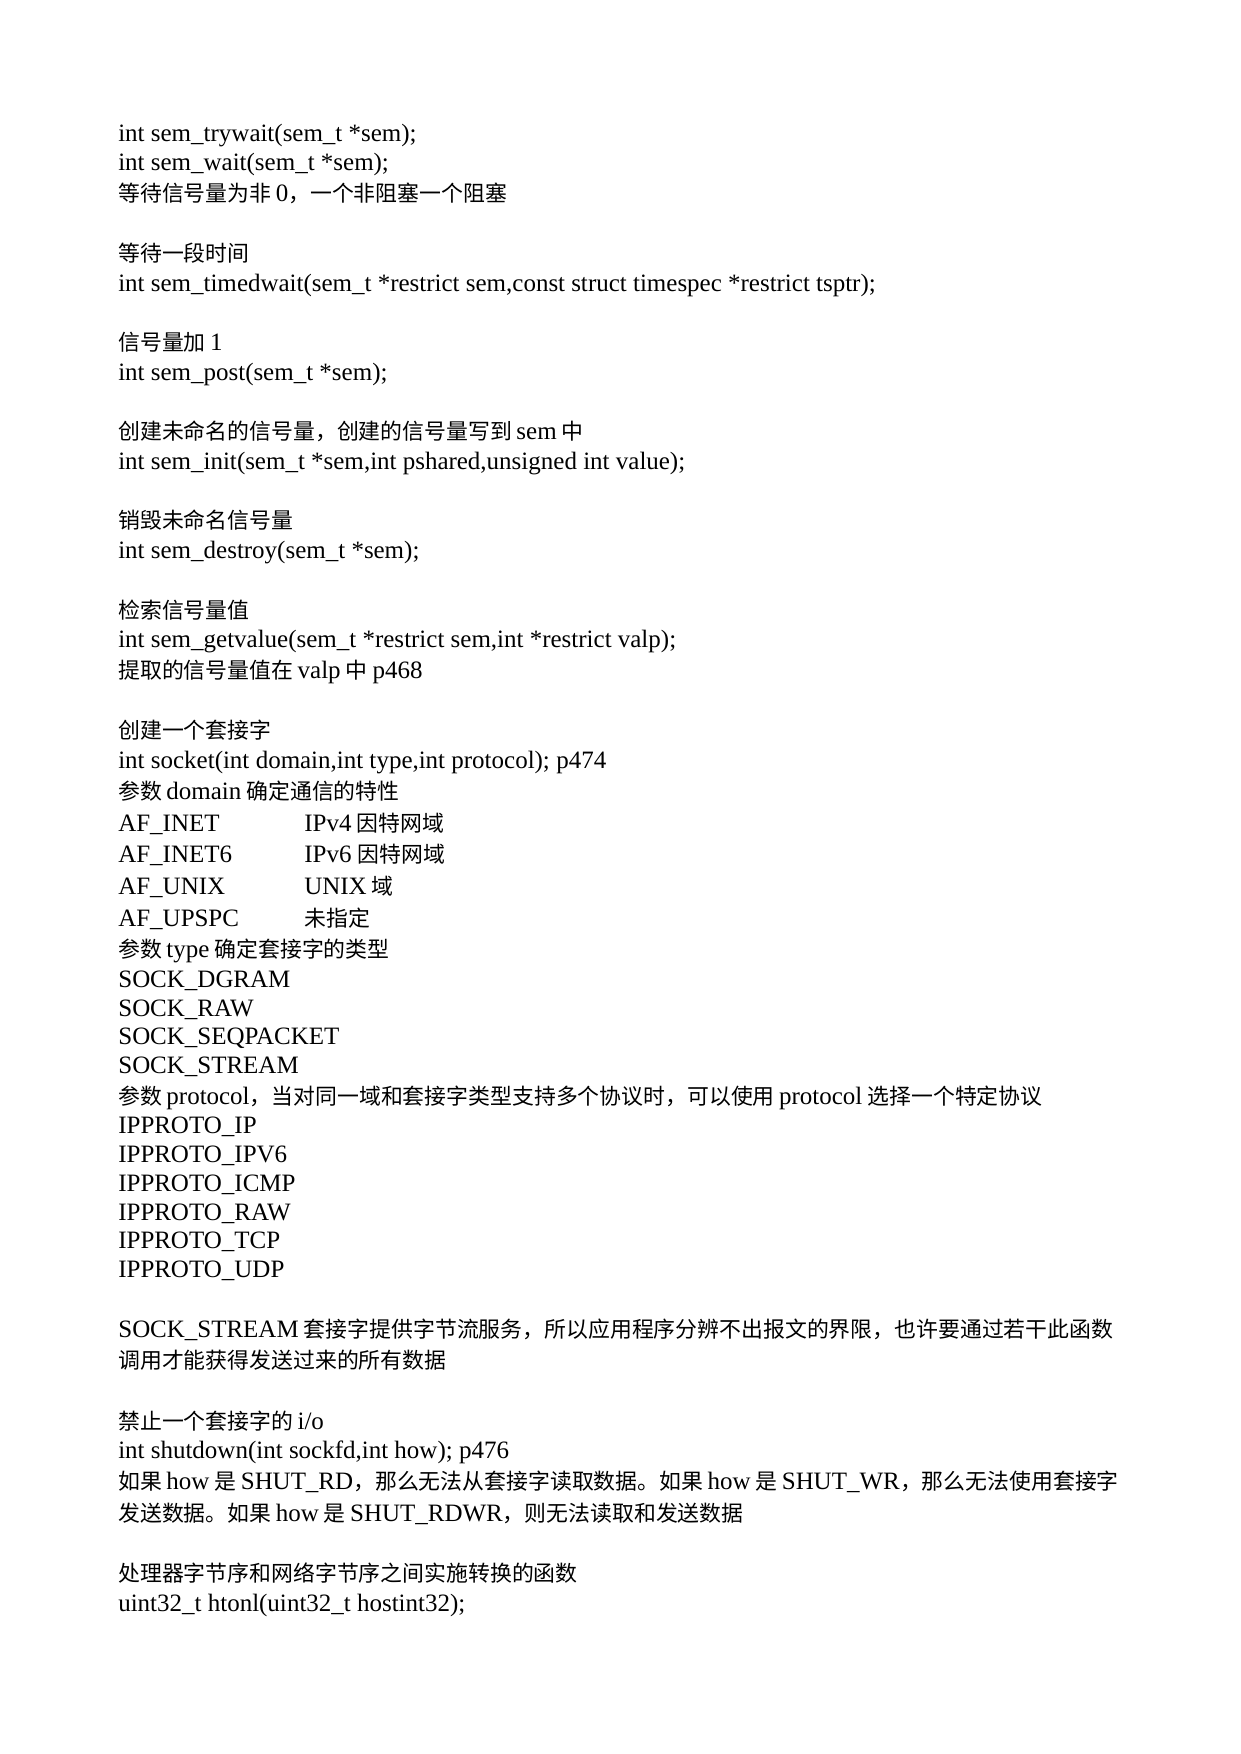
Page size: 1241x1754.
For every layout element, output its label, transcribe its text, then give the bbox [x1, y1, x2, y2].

text int sem_post(sem_t *sem); [118, 357, 1122, 386]
text int sem_getvalue(sem_t *restrict sem,int *restrict valp); [118, 624, 1122, 653]
text int socket(int domain,int type,int protocol); p474 [118, 745, 1122, 774]
text 等待一段时间 [118, 236, 1122, 268]
text int sem_destroy(sem_t *sem); [118, 535, 1122, 564]
text 等待信号量为非0，一个非阻塞一个阻塞 [118, 176, 1122, 207]
text IPPROTO_IP [118, 1111, 1122, 1139]
text SOCK_STREAM套接字提供字节流服务，所以应用程序分辨不出报文的界限，也许要通过若干此函数调用才能获得发送过来的所有数据 [118, 1312, 1122, 1375]
text 信号量加1 [118, 325, 1122, 357]
text IPPROTO_UDP [118, 1254, 1122, 1283]
text AF_UNIX UNIX域 [118, 869, 1122, 901]
text IPPROTO_IPV6 [118, 1139, 1122, 1168]
text 参数domain确定通信的特性 [118, 774, 1122, 806]
text 如果how是SHUT_RD，那么无法从套接字读取数据。如果how是SHUT_WR，那么无法使用套接字发送数据。如果how是SHUT_RDWR，则无法读取和发送数据 [118, 1464, 1122, 1528]
text AF_INET IPv4因特网域 [118, 806, 1122, 837]
text 处理器字节序和网络字节序之间实施转换的函数 [118, 1556, 1122, 1588]
text SOCK_DGRAM [118, 964, 1122, 993]
text 销毁未命名信号量 [118, 503, 1122, 535]
text 参数protocol，当对同一域和套接字类型支持多个协议时，可以使用protocol选择一个特定协议 [118, 1079, 1122, 1111]
text int sem_init(sem_t *sem,int pshared,unsigned int value); [118, 446, 1122, 475]
text 参数type确定套接字的类型 [118, 932, 1122, 964]
text SOCK_RAW [118, 993, 1122, 1021]
text int sem_trywait(sem_t *sem); [118, 118, 1122, 147]
text IPPROTO_TCP [118, 1226, 1122, 1254]
text IPPROTO_RAW [118, 1197, 1122, 1226]
text AF_UPSPC 未指定 [118, 901, 1122, 932]
text int sem_timedwait(sem_t *restrict sem,const struct timespec *restrict tsptr); [118, 268, 1122, 296]
text uint32_t htonl(uint32_t hostint32); [118, 1588, 1122, 1617]
text 提取的信号量值在valp中 p468 [118, 653, 1122, 685]
text IPPROTO_ICMP [118, 1168, 1122, 1197]
text int sem_wait(sem_t *sem); [118, 147, 1122, 176]
text SOCK_SEQPACKET [118, 1021, 1122, 1050]
text AF_INET6 IPv6 因特网域 [118, 837, 1122, 869]
text 创建一个套接字 [118, 713, 1122, 745]
text int shutdown(int sockfd,int how); p476 [118, 1436, 1122, 1464]
text 创建未命名的信号量，创建的信号量写到sem中 [118, 414, 1122, 446]
text 检索信号量值 [118, 593, 1122, 624]
text 禁止一个套接字的i/o [118, 1404, 1122, 1436]
text SOCK_STREAM [118, 1050, 1122, 1079]
